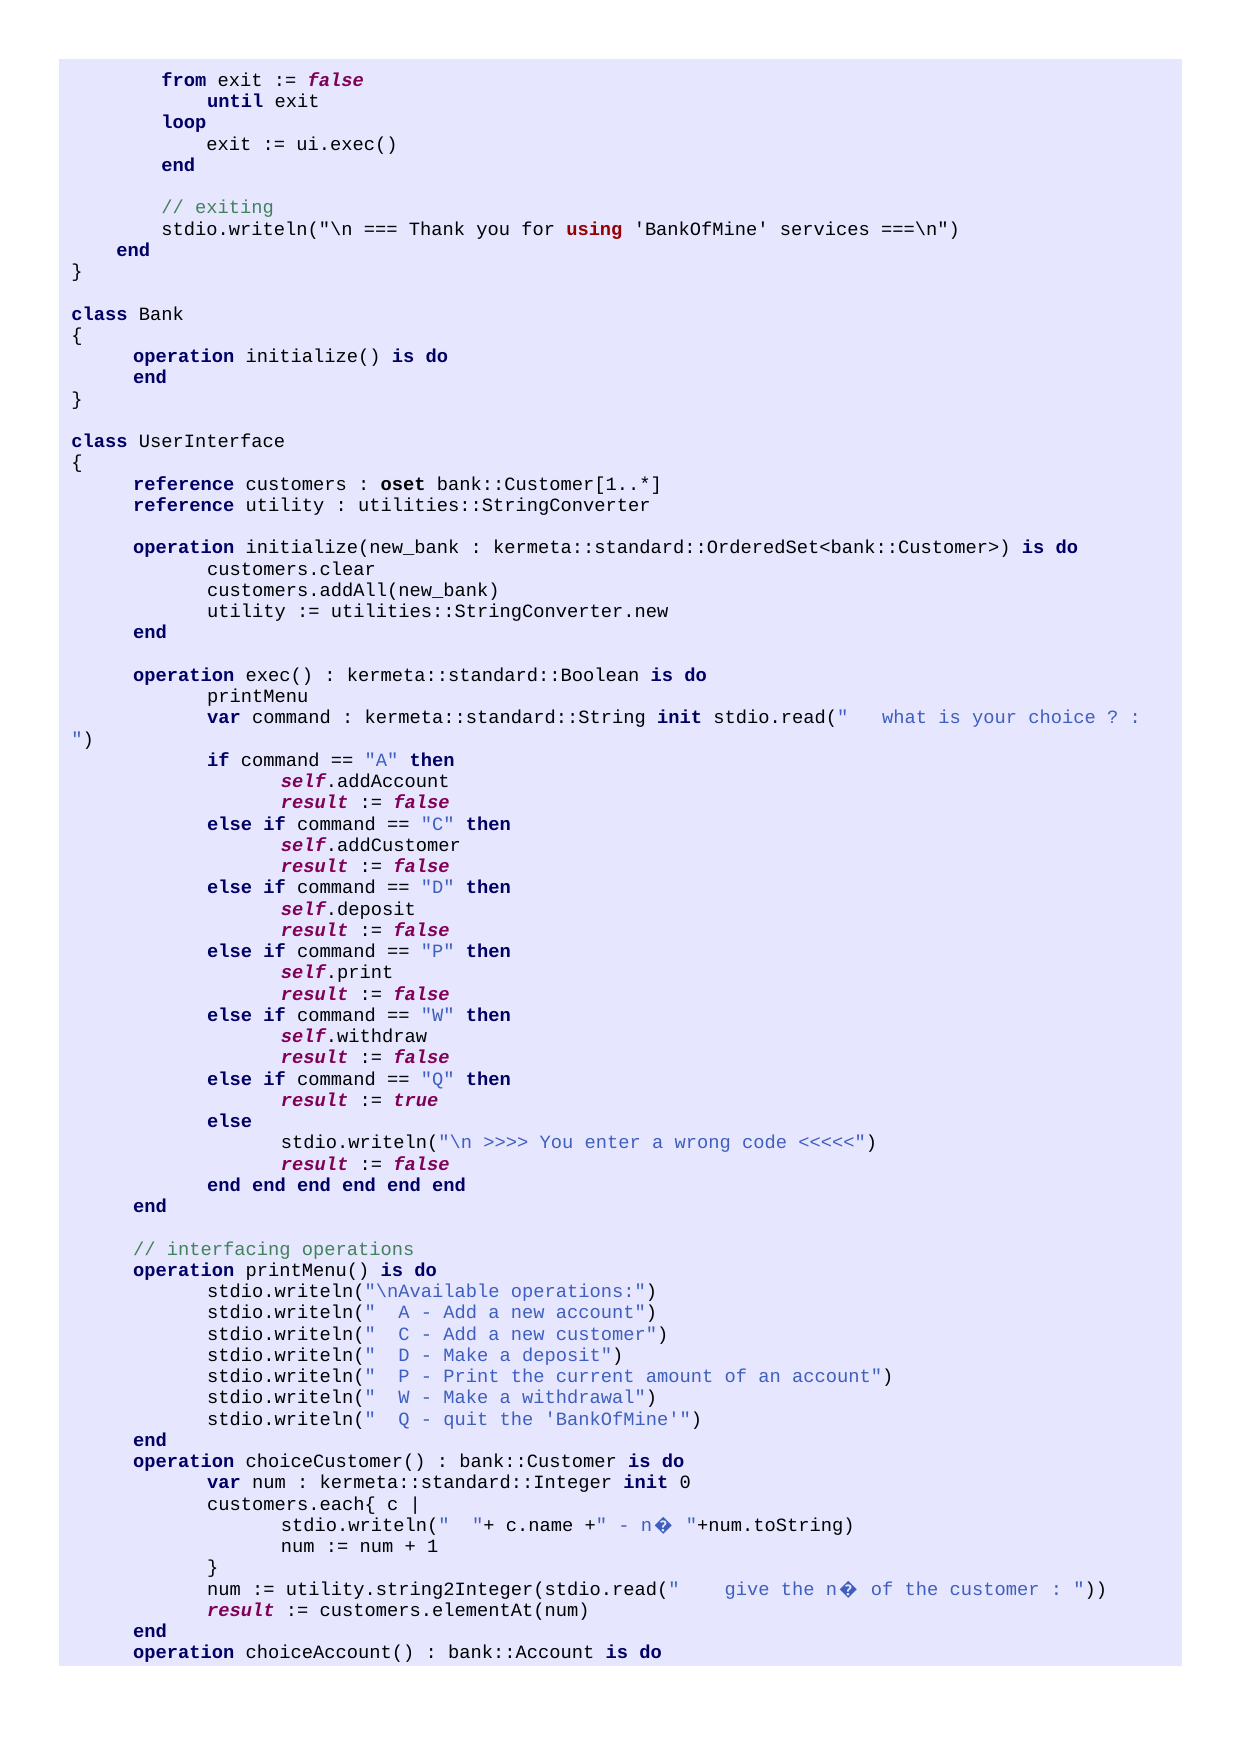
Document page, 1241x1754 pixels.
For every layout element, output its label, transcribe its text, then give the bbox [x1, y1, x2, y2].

text } [60, 378, 1181, 399]
text stdio.writeln(" C - Add a new customer") [60, 1313, 1181, 1334]
text end [60, 229, 1181, 250]
text end [60, 1610, 1181, 1632]
text reference utility : utilities::StringConverter [60, 484, 1181, 505]
text self.print [60, 952, 1181, 973]
text exit := ui.exec() [60, 123, 1181, 144]
text var command : kermeta::standard::String init stdio.read(" what is your choice ? : ") [60, 697, 1181, 739]
text end [60, 1419, 1181, 1440]
text { [60, 442, 1181, 463]
text stdio.writeln(" W - Make a withdrawal") [60, 1377, 1181, 1398]
text num := num + 1 [60, 1525, 1181, 1547]
text // interfacing operations [60, 1228, 1181, 1249]
text end [60, 1185, 1181, 1207]
text result := false [60, 973, 1181, 994]
text operation initialize() is do [60, 335, 1181, 357]
text else if command == "W" then [60, 994, 1181, 1015]
text result := false [60, 782, 1181, 803]
text self.withdraw [60, 1015, 1181, 1037]
text var num : kermeta::standard::Integer init 0 [60, 1462, 1181, 1483]
text result := customers.elementAt(num) [60, 1589, 1181, 1610]
text } [60, 1547, 1181, 1568]
text stdio.writeln("\n >>>> You enter a wrong code <<<<<") [60, 1122, 1181, 1143]
text customers.each{ c | [60, 1483, 1181, 1504]
text until exit [60, 80, 1181, 102]
text result := false [60, 1143, 1181, 1164]
text // exiting [60, 187, 1181, 208]
text operation exec() : kermeta::standard::Boolean is do [60, 654, 1181, 675]
text utility := utilities::StringConverter.new [60, 590, 1181, 612]
text stdio.writeln(" D - Make a deposit") [60, 1334, 1181, 1355]
text class UserInterface [60, 420, 1181, 442]
text stdio.writeln(" A - Add a new account") [60, 1292, 1181, 1313]
text stdio.writeln("\n === Thank you for using 'BankOfMine' services ===\n") [60, 208, 1181, 229]
text } [60, 250, 1181, 272]
text else if command == "Q" then [60, 1058, 1181, 1079]
text result := false [60, 845, 1181, 867]
text customers.addAll(new_bank) [60, 569, 1181, 590]
text customers.clear [60, 548, 1181, 569]
text else if command == "C" then [60, 803, 1181, 824]
text if command == "A" then [60, 739, 1181, 760]
text end [60, 144, 1181, 165]
text self.addAccount [60, 760, 1181, 782]
text else if command == "D" then [60, 867, 1181, 888]
text { [60, 314, 1181, 335]
text operation choiceCustomer() : bank::Customer is do [60, 1440, 1181, 1462]
text stdio.writeln("\nAvailable operations:") [60, 1270, 1181, 1292]
text result := false [60, 1037, 1181, 1058]
text printMenu [60, 675, 1181, 697]
text end [60, 612, 1181, 633]
text end [60, 357, 1181, 378]
text from exit := false [60, 60, 1181, 80]
text num := utility.string2Integer(stdio.read(" give the n� of the customer : ")) [60, 1568, 1181, 1589]
text stdio.writeln(" P - Print the current amount of an account") [60, 1355, 1181, 1377]
text stdio.writeln(" Q - quit the 'BankOfMine'") [60, 1398, 1181, 1419]
text else if command == "P" then [60, 930, 1181, 952]
text self.deposit [60, 888, 1181, 909]
text self.addCustomer [60, 824, 1181, 845]
text result := true [60, 1079, 1181, 1100]
text end end end end end end [60, 1164, 1181, 1185]
text stdio.writeln(" "+ c.name +" - n� "+num.toString) [60, 1504, 1181, 1525]
text loop [60, 102, 1181, 123]
text result := false [60, 909, 1181, 930]
text operation printMenu() is do [60, 1249, 1181, 1270]
text reference customers : oset bank::Customer[1..*] [60, 463, 1181, 484]
text operation initialize(new_bank : kermeta::standard::OrderedSet<bank::Customer>) is do [60, 527, 1181, 548]
text class Bank [60, 293, 1181, 314]
text operation choiceAccount() : bank::Account is do [60, 1632, 1181, 1665]
text else [60, 1100, 1181, 1122]
